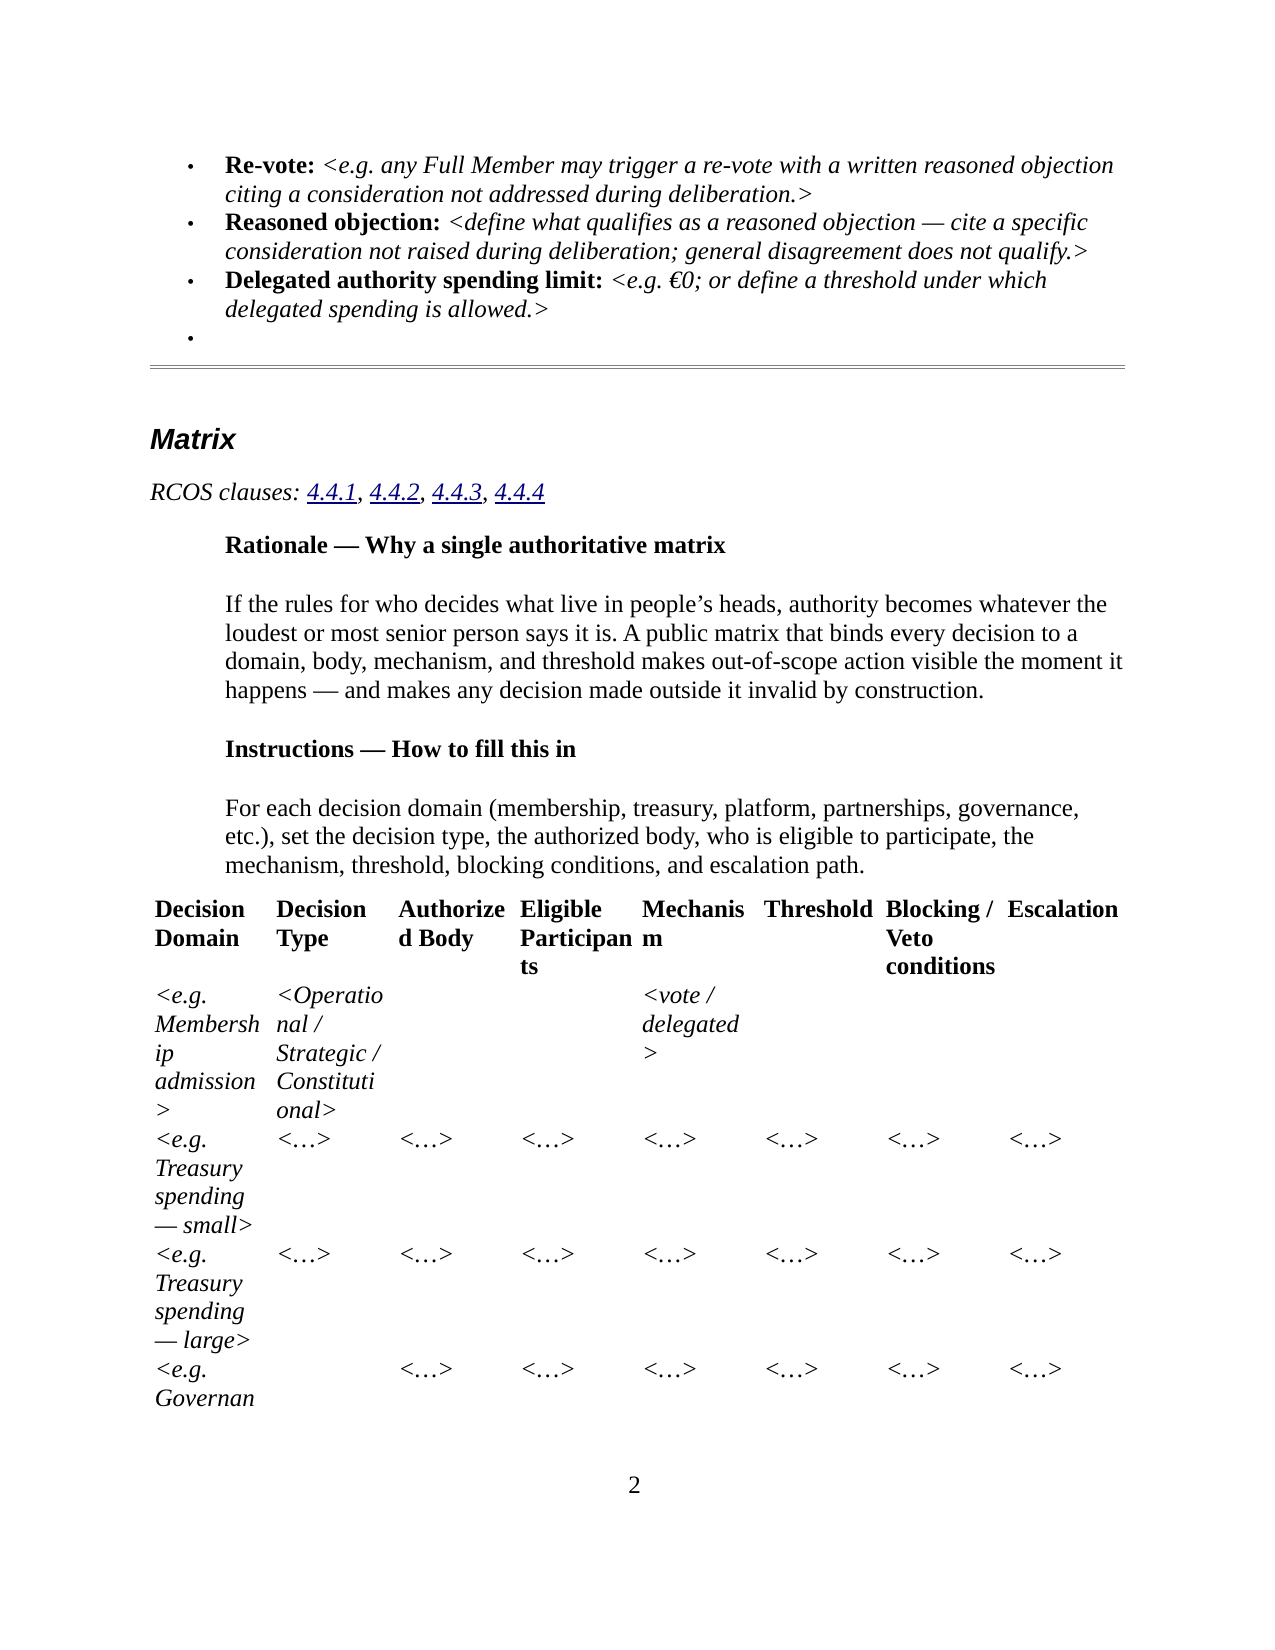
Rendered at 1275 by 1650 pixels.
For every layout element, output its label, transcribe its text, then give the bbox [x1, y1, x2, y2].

table_cell <…> [516, 1124, 637, 1239]
table_cell <Operational / Strategic / Constitutional> [272, 980, 394, 1124]
table_cell [272, 1354, 394, 1411]
table_cell <…> [272, 1239, 394, 1354]
table_cell <…> [638, 1124, 759, 1239]
list Delegated authority spending limit: <e.g. €0; or define a threshold under which delegated spending is allowed.> [187, 265, 1125, 322]
table_header Escalation [1003, 894, 1125, 980]
table_header Mechanism [638, 894, 759, 980]
text RCOS clauses: 4.4.1, 4.4.2, 4.4.3, 4.4.4 [150, 477, 1125, 506]
table_cell [516, 980, 637, 1124]
table_cell <…> [638, 1354, 759, 1411]
table_header Decision Type [272, 894, 394, 980]
table_cell <…> [394, 1354, 516, 1411]
table_cell <…> [881, 1124, 1003, 1239]
table_header Blocking / Veto conditions [881, 894, 1003, 980]
table_cell <…> [881, 1239, 1003, 1354]
list Re-vote: <e.g. any Full Member may trigger a re-vote with a written reasoned objection citing a consideration not addressed during deliberation.> [187, 150, 1125, 207]
table_header Decision Domain [150, 894, 272, 980]
table_cell <…> [1003, 1354, 1125, 1411]
table_cell <…> [1003, 1239, 1125, 1354]
table_cell <…> [516, 1354, 637, 1411]
table_cell <e.g. Membership admission> [150, 980, 272, 1124]
table_cell <…> [394, 1124, 516, 1239]
table_cell <…> [1003, 1124, 1125, 1239]
table_header Threshold [759, 894, 881, 980]
table_cell [759, 980, 881, 1124]
table_cell <e.g. Governan [150, 1354, 272, 1411]
table_cell <…> [394, 1239, 516, 1354]
table_cell <…> [272, 1124, 394, 1239]
subtitle Matrix [150, 422, 1125, 456]
text Instructions — How to fill this in [225, 734, 1125, 763]
table_cell [881, 980, 1003, 1124]
text If the rules for who decides what live in people’s heads, authority becomes whatever the loudest or most senior person says it is. A public matrix that binds every decision to a domain, body, mechanism, and threshold makes out-of-scope action visible the moment it happens — and makes any decision made outside it invalid by construction. [225, 589, 1125, 704]
table_cell <vote / delegated> [638, 980, 759, 1124]
table_cell <…> [881, 1354, 1003, 1411]
table_cell <…> [638, 1239, 759, 1354]
table_header Eligible Participants [516, 894, 637, 980]
table_cell <e.g. Treasury spending — large> [150, 1239, 272, 1354]
table_cell <…> [759, 1354, 881, 1411]
table_header Authorized Body [394, 894, 516, 980]
table_cell <…> [759, 1239, 881, 1354]
list Reasoned objection: <define what qualifies as a reasoned objection — cite a specific consideration not raised during deliberation; general disagreement does not qualify.> [187, 207, 1125, 265]
text Rationale — Why a single authoritative matrix [225, 530, 1125, 559]
table_cell [394, 980, 516, 1124]
table_cell <e.g. Treasury spending — small> [150, 1124, 272, 1239]
table_cell <…> [759, 1124, 881, 1239]
table_cell [1003, 980, 1125, 1124]
text For each decision domain (membership, treasury, platform, partnerships, governance, etc.), set the decision type, the authorized body, who is eligible to participate, the mechanism, threshold, blocking conditions, and escalation path. [225, 793, 1125, 879]
table_cell <…> [516, 1239, 637, 1354]
